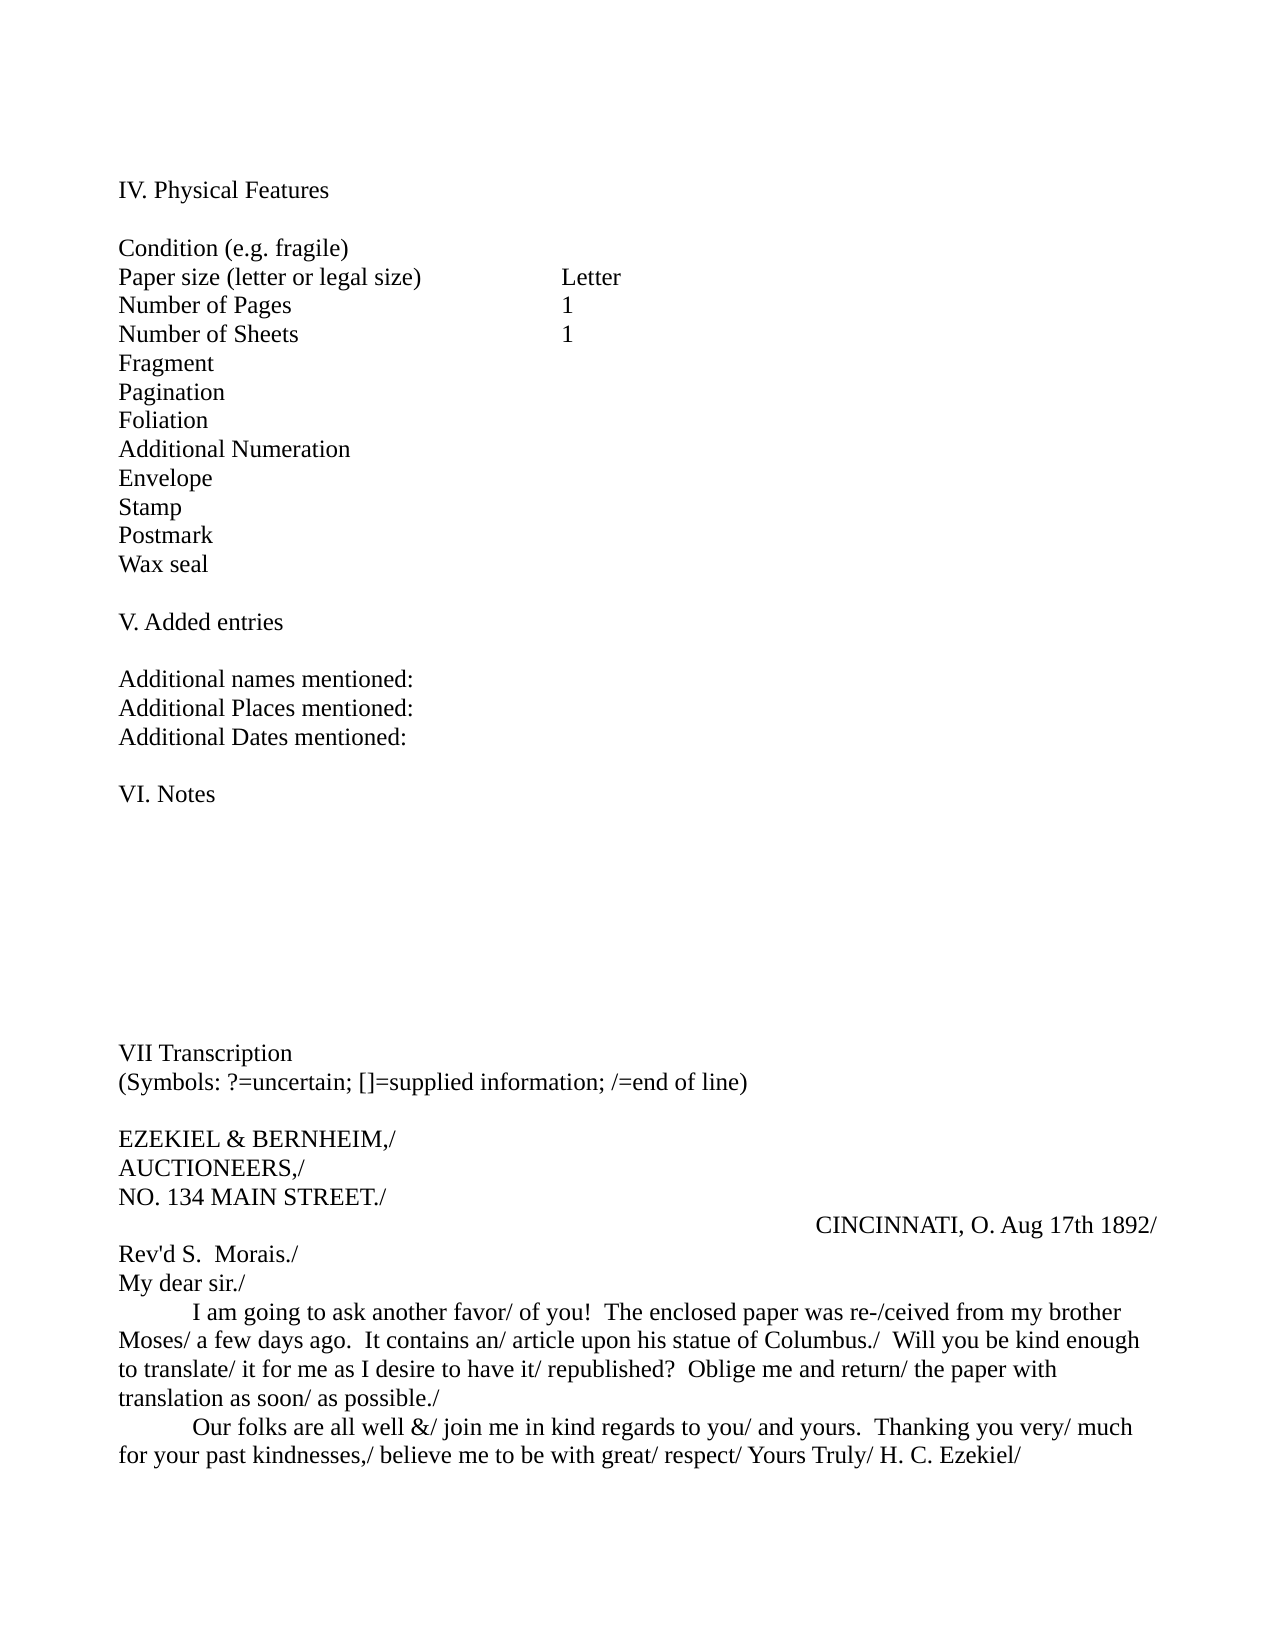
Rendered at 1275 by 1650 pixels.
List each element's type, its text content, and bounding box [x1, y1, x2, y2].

text Our folks are all well &/ join me in kind regards to you/ and yours. Thanking you very/ much for your past kindnesses,/ believe me to be with great/ respect/ Yours Truly/ H. C. Ezekiel/ [118, 1412, 1157, 1469]
text NO. 134 MAIN STREET./ [118, 1182, 1157, 1211]
text Postma rk [118, 521, 1157, 549]
text Fragment [118, 348, 1157, 377]
text CINCINNATI, O. Aug 17th 1892/ [118, 1211, 1157, 1239]
text V. Added entries [118, 607, 1157, 636]
text Additional Dates mentioned: [118, 722, 1157, 751]
text EZEKIEL & BERNHEIM,/ [118, 1124, 1157, 1153]
text Additional names mentioned: [118, 664, 1157, 693]
text Number of Pages 1 [118, 291, 1157, 319]
text VII Transcription [118, 1038, 1157, 1067]
text VI. Notes [118, 779, 1157, 808]
text Envelope [118, 463, 1157, 492]
text Additional Places mentioned: [118, 693, 1157, 722]
text Wax seal [118, 549, 1157, 578]
text (Symbols: ?=uncertain; []=supplied information; /=end of line) [118, 1067, 1157, 1096]
text My dear sir./ [118, 1268, 1157, 1297]
text Pagination [118, 377, 1157, 406]
text Additional Numeration [118, 434, 1157, 463]
text Number of Sheets 1 [118, 319, 1157, 348]
text IV. Physical Features [118, 176, 1157, 204]
text Paper size (letter or legal size) Letter [118, 262, 1157, 291]
text AUCTIONEERS,/ [118, 1153, 1157, 1182]
text I am going to ask another favor/ of you! The enclosed paper was re-/ceived from my brother Moses/ a few days ago. It contains an/ article upon his statue of Columbus./ Will you be kind enough to translate/ it for me as I desire to have it/ republished? Oblige me and return/ the paper with translation as soon/ as possible./ [118, 1297, 1157, 1412]
text Stamp [118, 492, 1157, 521]
text Condition (e.g. fragile) [118, 233, 1157, 262]
text Foliation [118, 406, 1157, 434]
text Rev'd S. Morais./ [118, 1239, 1157, 1268]
